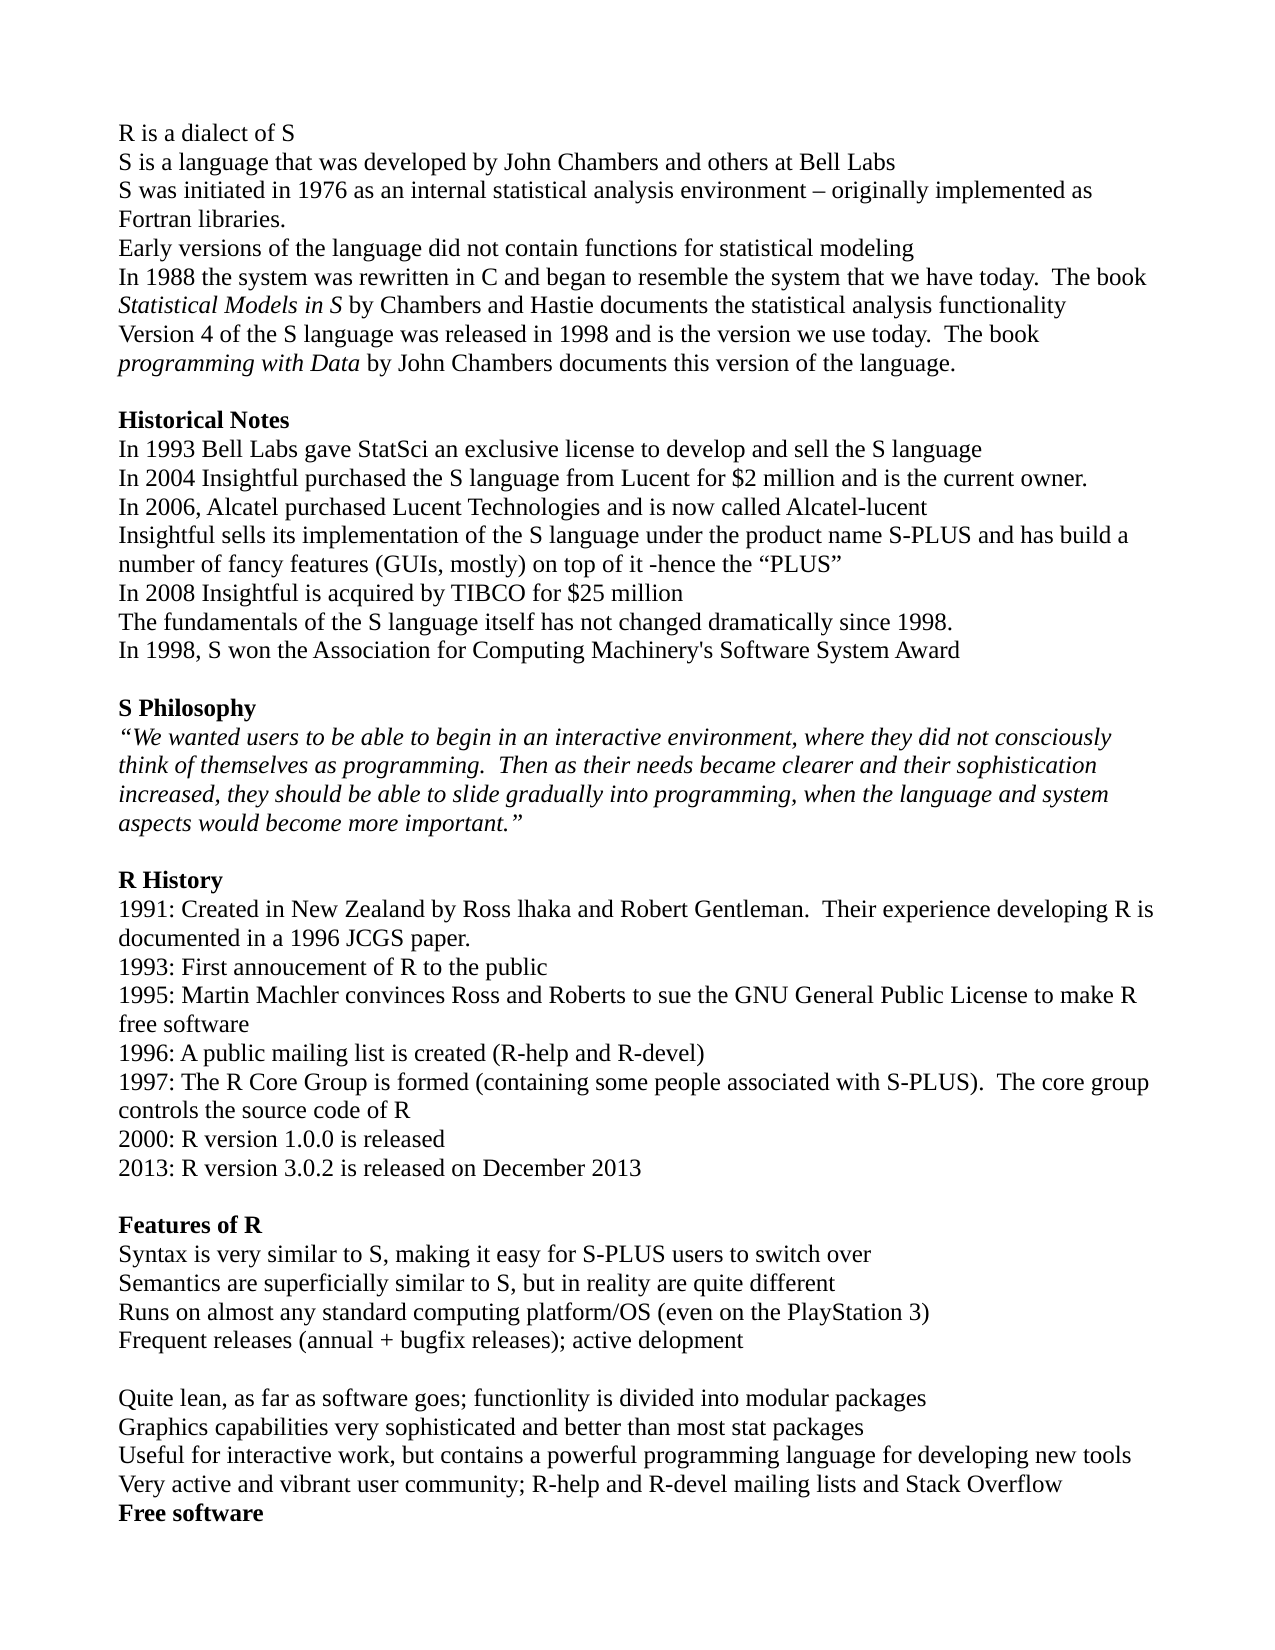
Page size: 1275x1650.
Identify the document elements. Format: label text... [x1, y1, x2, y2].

text 1995: Martin Machler convinces Ross and Roberts to sue the GNU General Public License to make R free software [118, 981, 1157, 1038]
text 2013: R version 3.0.2 is released on December 2013 [118, 1153, 1157, 1182]
text In 2004 Insightful purchased the S language from Lucent for $2 million and is the current owner. [118, 463, 1157, 492]
text In 2006, Alcatel purchased Lucent Technologies and is now called Alcatel-lucent [118, 492, 1157, 521]
text Semantics are superficially similar to S, but in reality are quite different [118, 1268, 1157, 1297]
text Insightful sells its implementation of the S language under the product name S-PLUS and has build a number of fancy features (GUIs, mostly) on top of it -hence the “PLUS” [118, 521, 1157, 578]
text 1997: The R Core Group is formed (containing some people associated with S-PLUS). The core group controls the source code of R [118, 1067, 1157, 1124]
text In 1993 Bell Labs gave StatSci an exclusive license to develop and sell the S language [118, 434, 1157, 463]
text 2000: R version 1.0.0 is released [118, 1124, 1157, 1153]
text Historical Notes [118, 406, 1157, 434]
text Free software [118, 1498, 1157, 1527]
text Runs on almost any standard computing platform/OS (even on the PlayStation 3) [118, 1297, 1157, 1326]
text Useful for interactive work, but contains a powerful programming language for developing new tools [118, 1441, 1157, 1469]
text S is a language that was developed by John Chambers and others at Bell Labs [118, 147, 1157, 176]
text Very active and vibrant user community; R-help and R-devel mailing lists and Stack Overflow [118, 1469, 1157, 1498]
text S Philosophy [118, 693, 1157, 722]
text Version 4 of the S language was released in 1998 and is the version we use today. The book programming with Data by John Chambers documents this version of the language. [118, 319, 1157, 377]
text R History [118, 866, 1157, 894]
text Syntax is very similar to S, making it easy for S-PLUS users to switch over [118, 1239, 1157, 1268]
text 1991: Created in New Zealand by Ross lhaka and Robert Gentleman. Their experience developing R is documented in a 1996 JCGS paper. [118, 894, 1157, 952]
text Quite lean, as far as software goes; functionlity is divided into modular packages [118, 1383, 1157, 1412]
text 1996: A public mailing list is created (R-help and R-devel) [118, 1038, 1157, 1067]
text Early versions of the language did not contain functions for statistical modeling [118, 233, 1157, 262]
text Features of R [118, 1211, 1157, 1239]
text Frequent releases (annual + bugfix releases); active delopment [118, 1326, 1157, 1354]
text The fundamentals of the S language itself has not changed dramatically since 1998. [118, 607, 1157, 636]
text Graphics capabilities very sophisticated and better than most stat packages [118, 1412, 1157, 1441]
text In 2008 Insightful is acquired by TIBCO for $25 million [118, 578, 1157, 607]
text “We wanted users to be able to begin in an interactive environment, where they did not consciously think of themselves as programming. Then as their needs became clearer and their sophistication increased, they should be able to slide gradually into programming, when the language and system aspects would become more important.” [118, 722, 1157, 837]
text S was initiated in 1976 as an internal statistical analysis environment – originally implemented as Fortran libraries. [118, 176, 1157, 233]
text In 1998, S won the Association for Computing Machinery's Software System Award [118, 636, 1157, 664]
text In 1988 the system was rewritten in C and began to resemble the system that we have today. The book Statistical Models in S by Chambers and Hastie documents the statistical analysis functionality [118, 262, 1157, 319]
text R is a dialect of S [118, 118, 1157, 147]
text 1993: First annoucement of R to the public [118, 952, 1157, 981]
